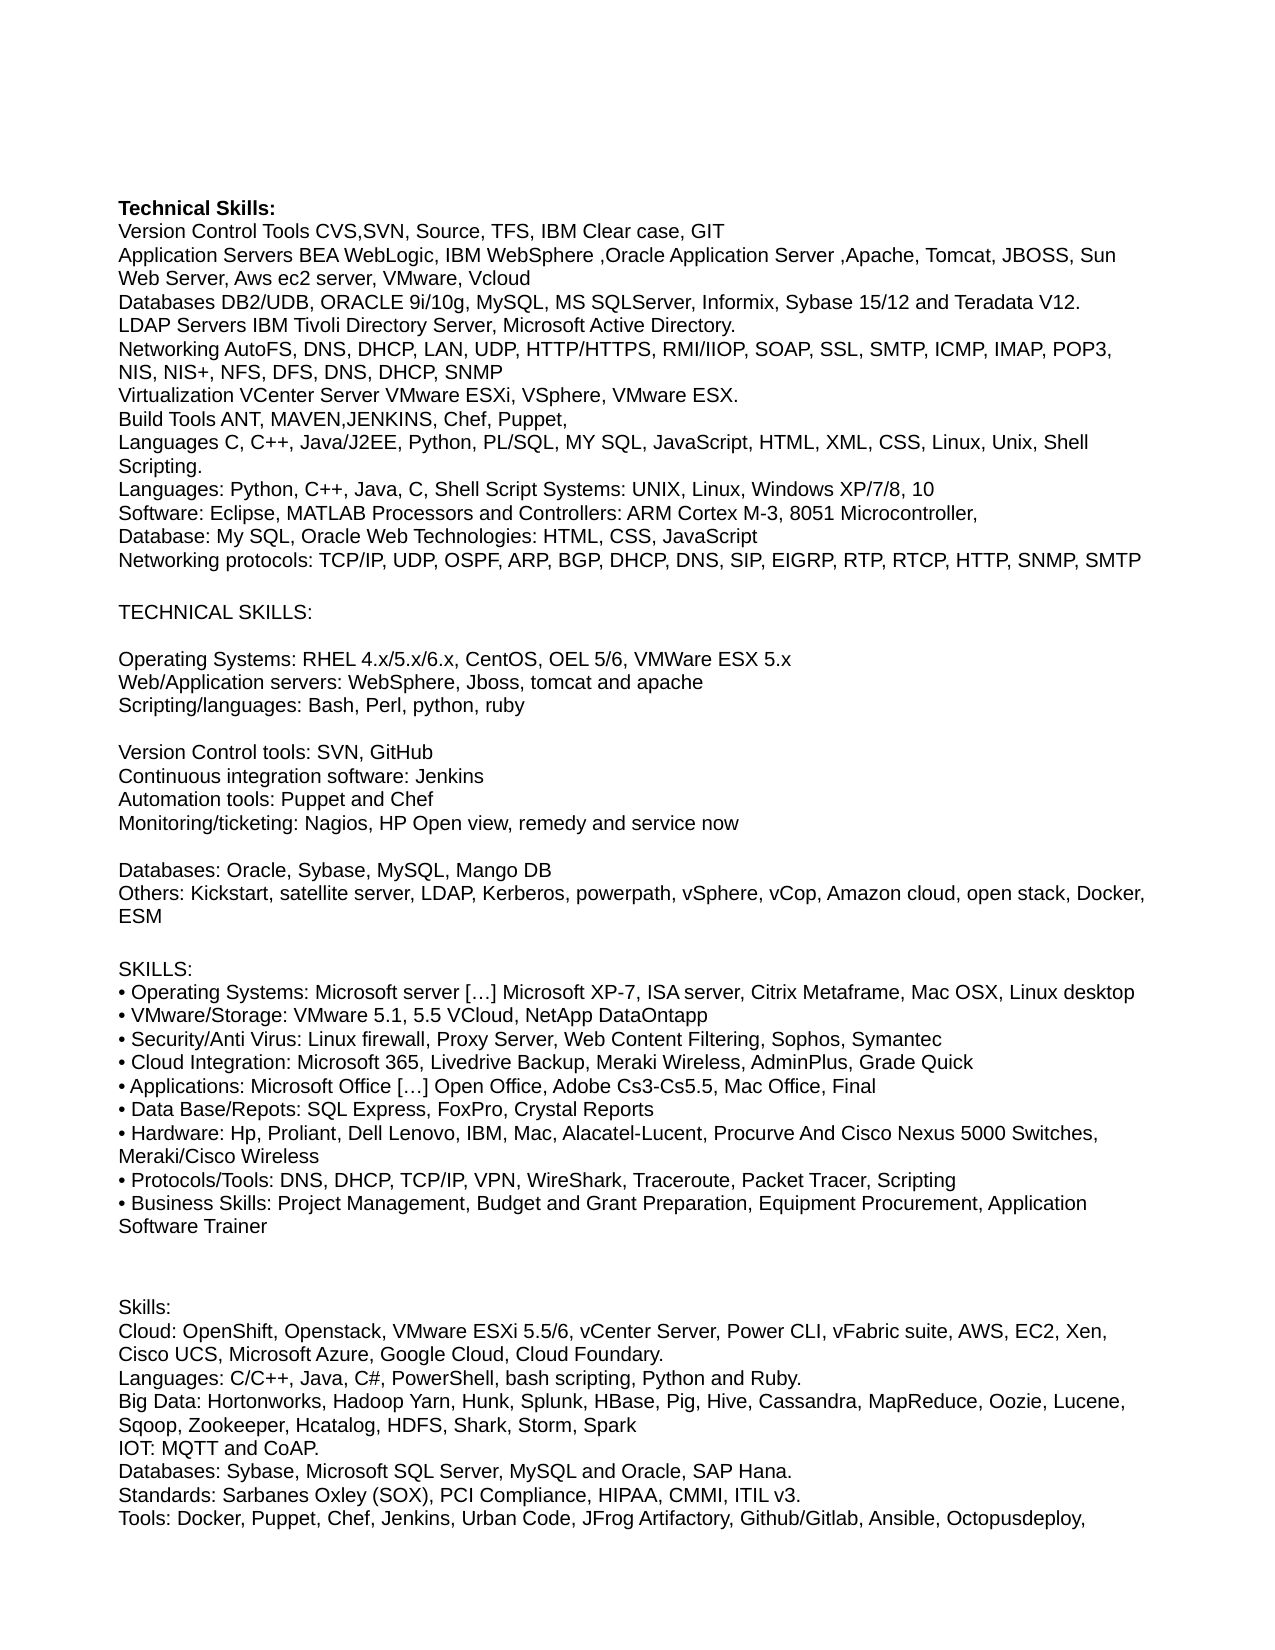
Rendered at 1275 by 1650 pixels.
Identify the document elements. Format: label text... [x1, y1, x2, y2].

text TECHNICAL SKILLS: Operating Systems: RHEL 4.x/5.x/6.x, CentOS, OEL 5/6, VMWare ESX 5.x Web/Application servers: WebSphere, Jboss, tomcat and apache Scripting/languages: Bash, Perl, python, ruby Version Control tools: SVN, GitHub Continuous integration software: Jenkins Automation tools: Puppet and Chef Monitoring/ticketing: Nagios, HP Open view, remedy and service now Databases: Oracle, Sybase, MySQL, Mango DB Others: Kickstart, satellite server, LDAP, Kerberos, powerpath, vSphere, vCop, Amazon cloud, open stack, Docker, ESM [118, 600, 1157, 928]
text SKILLS: • Operating Systems: Microsoft server […] Microsoft XP-7, ISA server, Citrix Metaframe, Mac OSX, Linux desktop • VMware/Storage: VMware 5.1, 5.5 VCloud, NetApp DataOntapp • Security/Anti Virus: Linux firewall, Proxy Server, Web Content Filtering, Sophos, Symantec • Cloud Integration: Microsoft 365, Livedrive Backup, Meraki Wireless, AdminPlus, Grade Quick • Applications: Microsoft Office […] Open Office, Adobe Cs3-Cs5.5, Mac Office, Final • Data Base/Repots: SQL Express, FoxPro, Crystal Reports • Hardware: Hp, Proliant, Dell Lenovo, IBM, Mac, Alacatel-Lucent, Procurve And Cisco Nexus 5000 Switches, Meraki/Cisco Wireless • Protocols/Tools: DNS, DHCP, TCP/IP, VPN, WireShark, Traceroute, Packet Tracer, Scripting • Business Skills: Project Management, Budget and Grant Preparation, Equipment Procurement, Application Software Trainer [118, 957, 1157, 1238]
text Languages: Python, C++, Java, C, Shell Script Systems: UNIX, Linux, Windows XP/7/8, 10 Software: Eclipse, MATLAB Processors and Controllers: ARM Cortex M-3, 8051 Microcontroller, Database: My SQL, Oracle Web Technologies: HTML, CSS, JavaScript Networking protocols: TCP/IP, UDP, OSPF, ARP, BGP, DHCP, DNS, SIP, EIGRP, RTP, RTCP, HTTP, SNMP, SMTP [118, 477, 1157, 571]
text Skills: Cloud: OpenShift, Openstack, VMware ESXi 5.5/6, vCenter Server, Power CLI, vFabric suite, AWS, EC2, Xen, Cisco UCS, Microsoft Azure, Google Cloud, Cloud Foundary. Languages: C/C++, Java, C#, PowerShell, bash scripting, Python and Ruby. Big Data: Hortonworks, Hadoop Yarn, Hunk, Splunk, HBase, Pig, Hive, Cassandra, MapReduce, Oozie, Lucene, Sqoop, Zookeeper, Hcatalog, HDFS, Shark, Storm, Spark IOT: MQTT and CoAP. Databases: Sybase, Microsoft SQL Server, MySQL and Oracle, SAP Hana. Standards: Sarbanes Oxley (SOX), PCI Compliance, HIPAA, CMMI, ITIL v3. Tools: Docker, Puppet, Chef, Jenkins, Urban Code, JFrog Artifactory, Github/Gitlab, Ansible, Octopusdeploy, [118, 1296, 1157, 1530]
text Technical Skills: Version Control Tools CVS,SVN, Source, TFS, IBM Clear case, GIT Application Servers BEA WebLogic, IBM WebSphere ,Oracle Application Server ,Apache, Tomcat, JBOSS, Sun Web Server, Aws ec2 server, VMware, Vcloud Databases DB2/UDB, ORACLE 9i/10g, MySQL, MS SQLServer, Informix, Sybase 15/12 and Teradata V12. LDAP Servers IBM Tivoli Directory Server, Microsoft Active Directory. Networking AutoFS, DNS, DHCP, LAN, UDP, HTTP/HTTPS, RMI/IIOP, SOAP, SSL, SMTP, ICMP, IMAP, POP3, NIS, NIS+, NFS, DFS, DNS, DHCP, SNMP Virtualization VCenter Server VMware ESXi, VSphere, VMware ESX. Build Tools ANT, MAVEN,JENKINS, Chef, Puppet, Languages C, C++, Java/J2EE, Python, PL/SQL, MY SQL, JavaScript, HTML, XML, CSS, Linux, Unix, Shell Scripting. [118, 196, 1157, 477]
